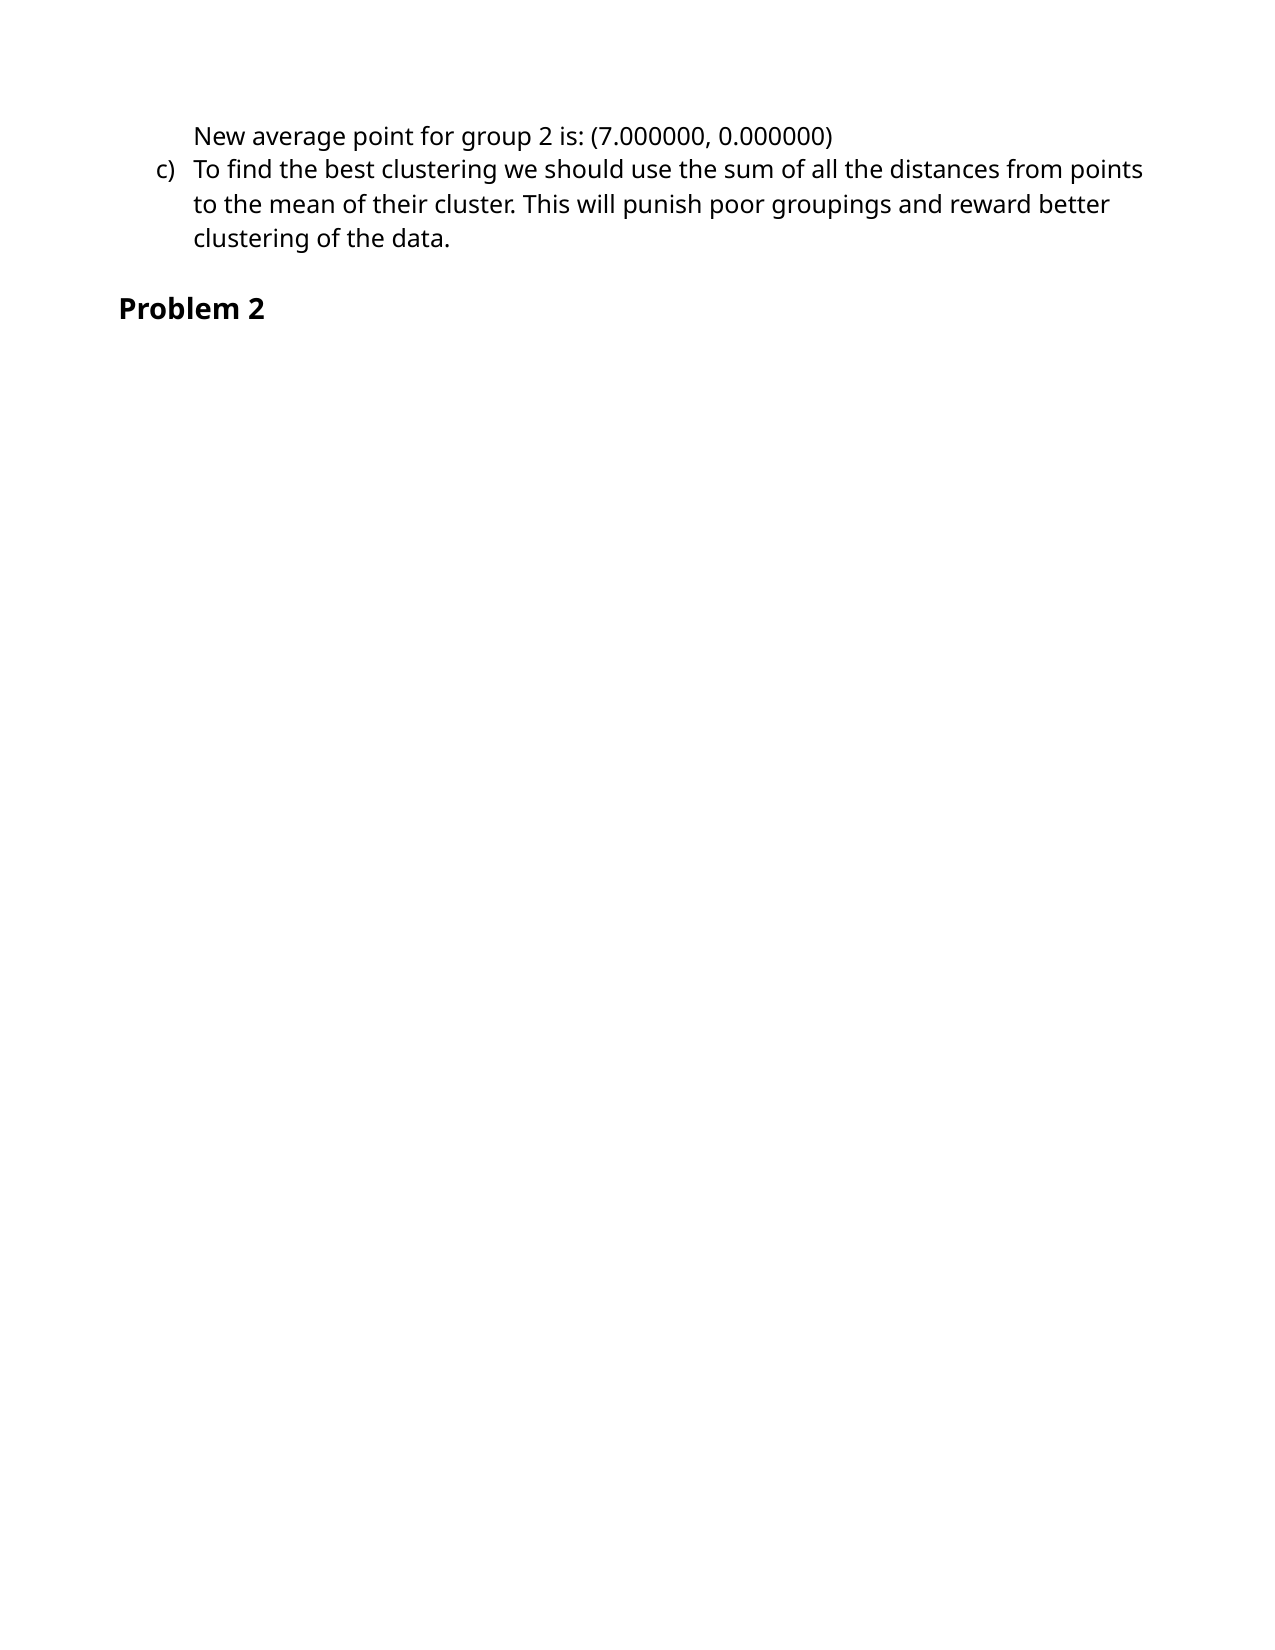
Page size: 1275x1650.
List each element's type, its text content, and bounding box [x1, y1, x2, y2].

list To find the best clustering we should use the sum of all the distances from points to the mean of their cluster. This will punish poor groupings and reward better clustering of the data. [156, 152, 1157, 254]
text Problem 2 [118, 288, 1157, 328]
list New average point for group 2 is: (7.000000, 0.000000) [156, 118, 1157, 152]
